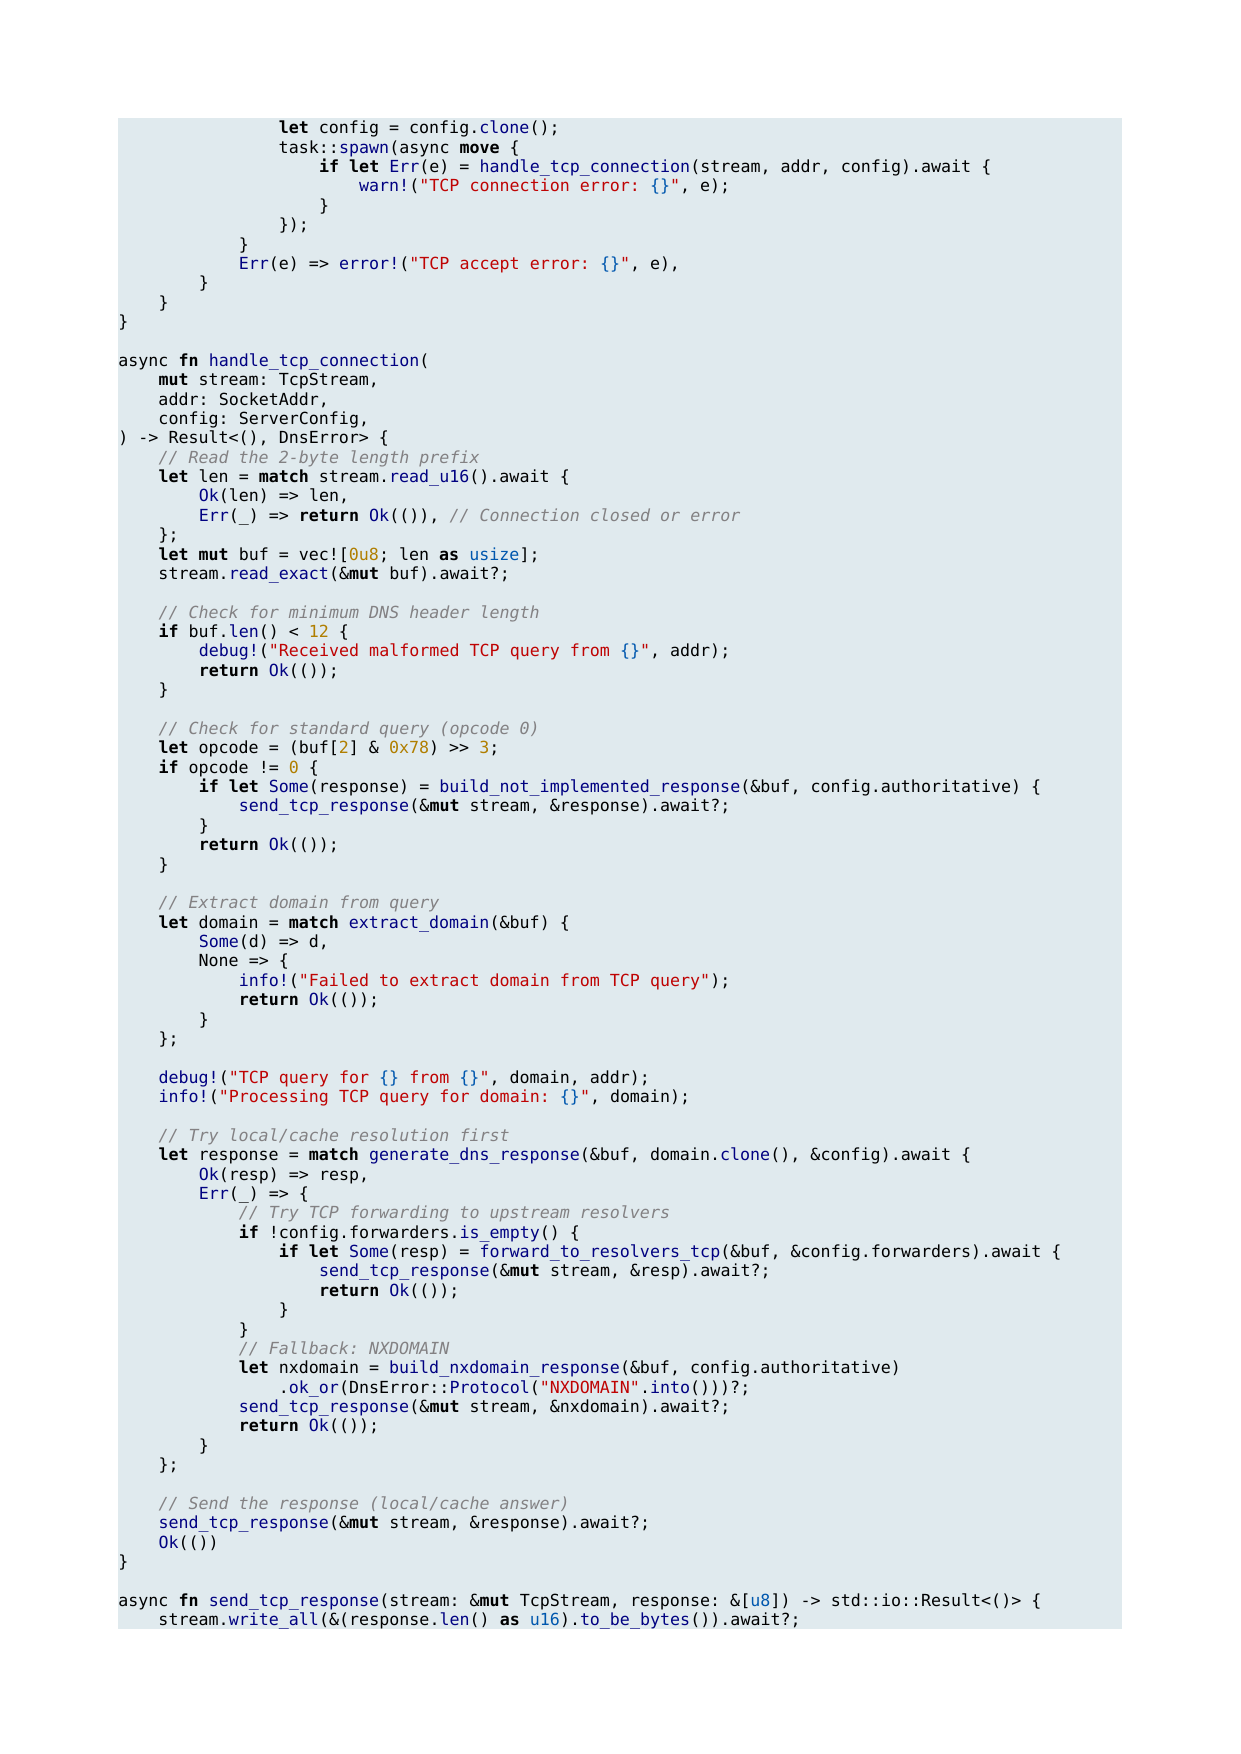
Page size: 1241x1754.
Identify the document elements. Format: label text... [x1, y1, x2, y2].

text let nxdomain = build_nxdomain_response(&buf, config.authoritative) [118, 1358, 1122, 1377]
text } [118, 816, 1122, 835]
text async fn handle_tcp_connection( [118, 351, 1122, 370]
text // Extract domain from query [118, 893, 1122, 912]
text if buf.len() < 12 { [118, 622, 1122, 641]
text task::spawn(async move { [118, 137, 1122, 157]
text let len = match stream.read_u16().await { [118, 467, 1122, 486]
text let domain = match extract_domain(&buf) { [118, 912, 1122, 932]
text } [118, 1300, 1122, 1319]
text ) -> Result<(), DnsError> { [118, 428, 1122, 447]
text } [118, 1436, 1122, 1455]
text // Read the 2-byte length prefix [118, 447, 1122, 467]
text Err(_) => { [118, 1184, 1122, 1203]
text debug!("Received malformed TCP query from {}", addr); [118, 641, 1122, 661]
text info!("Processing TCP query for domain: {}", domain); [118, 1087, 1122, 1106]
text return Ok(()); [118, 1281, 1122, 1300]
text Some(d) => d, [118, 932, 1122, 951]
text // Send the response (local/cache answer) [118, 1494, 1122, 1513]
text if let Some(response) = build_not_implemented_response(&buf, config.authoritative) { [118, 777, 1122, 796]
text send_tcp_response(&mut stream, &resp).await?; [118, 1261, 1122, 1281]
text // Check for standard query (opcode 0) [118, 719, 1122, 738]
text }; [118, 1455, 1122, 1474]
text addr: SocketAddr, [118, 389, 1122, 409]
text if let Err(e) = handle_tcp_connection(stream, addr, config).await { [118, 157, 1122, 176]
text Err(_) => return Ok(()), // Connection closed or error [118, 506, 1122, 525]
text // Try TCP forwarding to upstream resolvers [118, 1203, 1122, 1222]
text config: ServerConfig, [118, 409, 1122, 428]
text warn!("TCP connection error: {}", e); [118, 176, 1122, 196]
text stream.write_all(&(response.len() as u16).to_be_bytes()).await?; [118, 1610, 1122, 1629]
text } [118, 292, 1122, 312]
text } [118, 680, 1122, 699]
text // Fallback: NXDOMAIN [118, 1339, 1122, 1358]
text Ok(len) => len, [118, 486, 1122, 506]
text return Ok(()); [118, 835, 1122, 854]
text }; [118, 1029, 1122, 1048]
text info!("Failed to extract domain from TCP query"); [118, 971, 1122, 990]
text async fn send_tcp_response(stream: &mut TcpStream, response: &[u8]) -> std::io::Result<()> { [118, 1591, 1122, 1610]
text }); [118, 215, 1122, 234]
text Err(e) => error!("TCP accept error: {}", e), [118, 254, 1122, 273]
text debug!("TCP query for {} from {}", domain, addr); [118, 1067, 1122, 1087]
text if opcode != 0 { [118, 757, 1122, 777]
text }; [118, 525, 1122, 544]
text if !config.forwarders.is_empty() { [118, 1222, 1122, 1242]
text let opcode = (buf[2] & 0x78) >> 3; [118, 738, 1122, 757]
text return Ok(()); [118, 661, 1122, 680]
text } [118, 234, 1122, 254]
text } [118, 1319, 1122, 1339]
text let response = match generate_dns_response(&buf, domain.clone(), &config).await { [118, 1145, 1122, 1164]
text Ok(()) [118, 1532, 1122, 1552]
text send_tcp_response(&mut stream, &nxdomain).await?; [118, 1397, 1122, 1416]
text stream.read_exact(&mut buf).await?; [118, 564, 1122, 583]
text } [118, 1009, 1122, 1029]
text return Ok(()); [118, 1416, 1122, 1436]
text send_tcp_response(&mut stream, &response).await?; [118, 1513, 1122, 1532]
text } [118, 854, 1122, 874]
text } [118, 273, 1122, 292]
text send_tcp_response(&mut stream, &response).await?; [118, 796, 1122, 816]
text // Check for minimum DNS header length [118, 602, 1122, 622]
text mut stream: TcpStream, [118, 370, 1122, 389]
text if let Some(resp) = forward_to_resolvers_tcp(&buf, &config.forwarders).await { [118, 1242, 1122, 1261]
text let config = config.clone(); [118, 118, 1122, 137]
text // Try local/cache resolution first [118, 1126, 1122, 1145]
text .ok_or(DnsError::Protocol("NXDOMAIN".into()))?; [118, 1377, 1122, 1397]
text } [118, 1552, 1122, 1571]
text } [118, 196, 1122, 215]
text } [118, 312, 1122, 331]
text return Ok(()); [118, 990, 1122, 1009]
text Ok(resp) => resp, [118, 1164, 1122, 1184]
text let mut buf = vec![0u8; len as usize]; [118, 544, 1122, 564]
text None => { [118, 951, 1122, 971]
